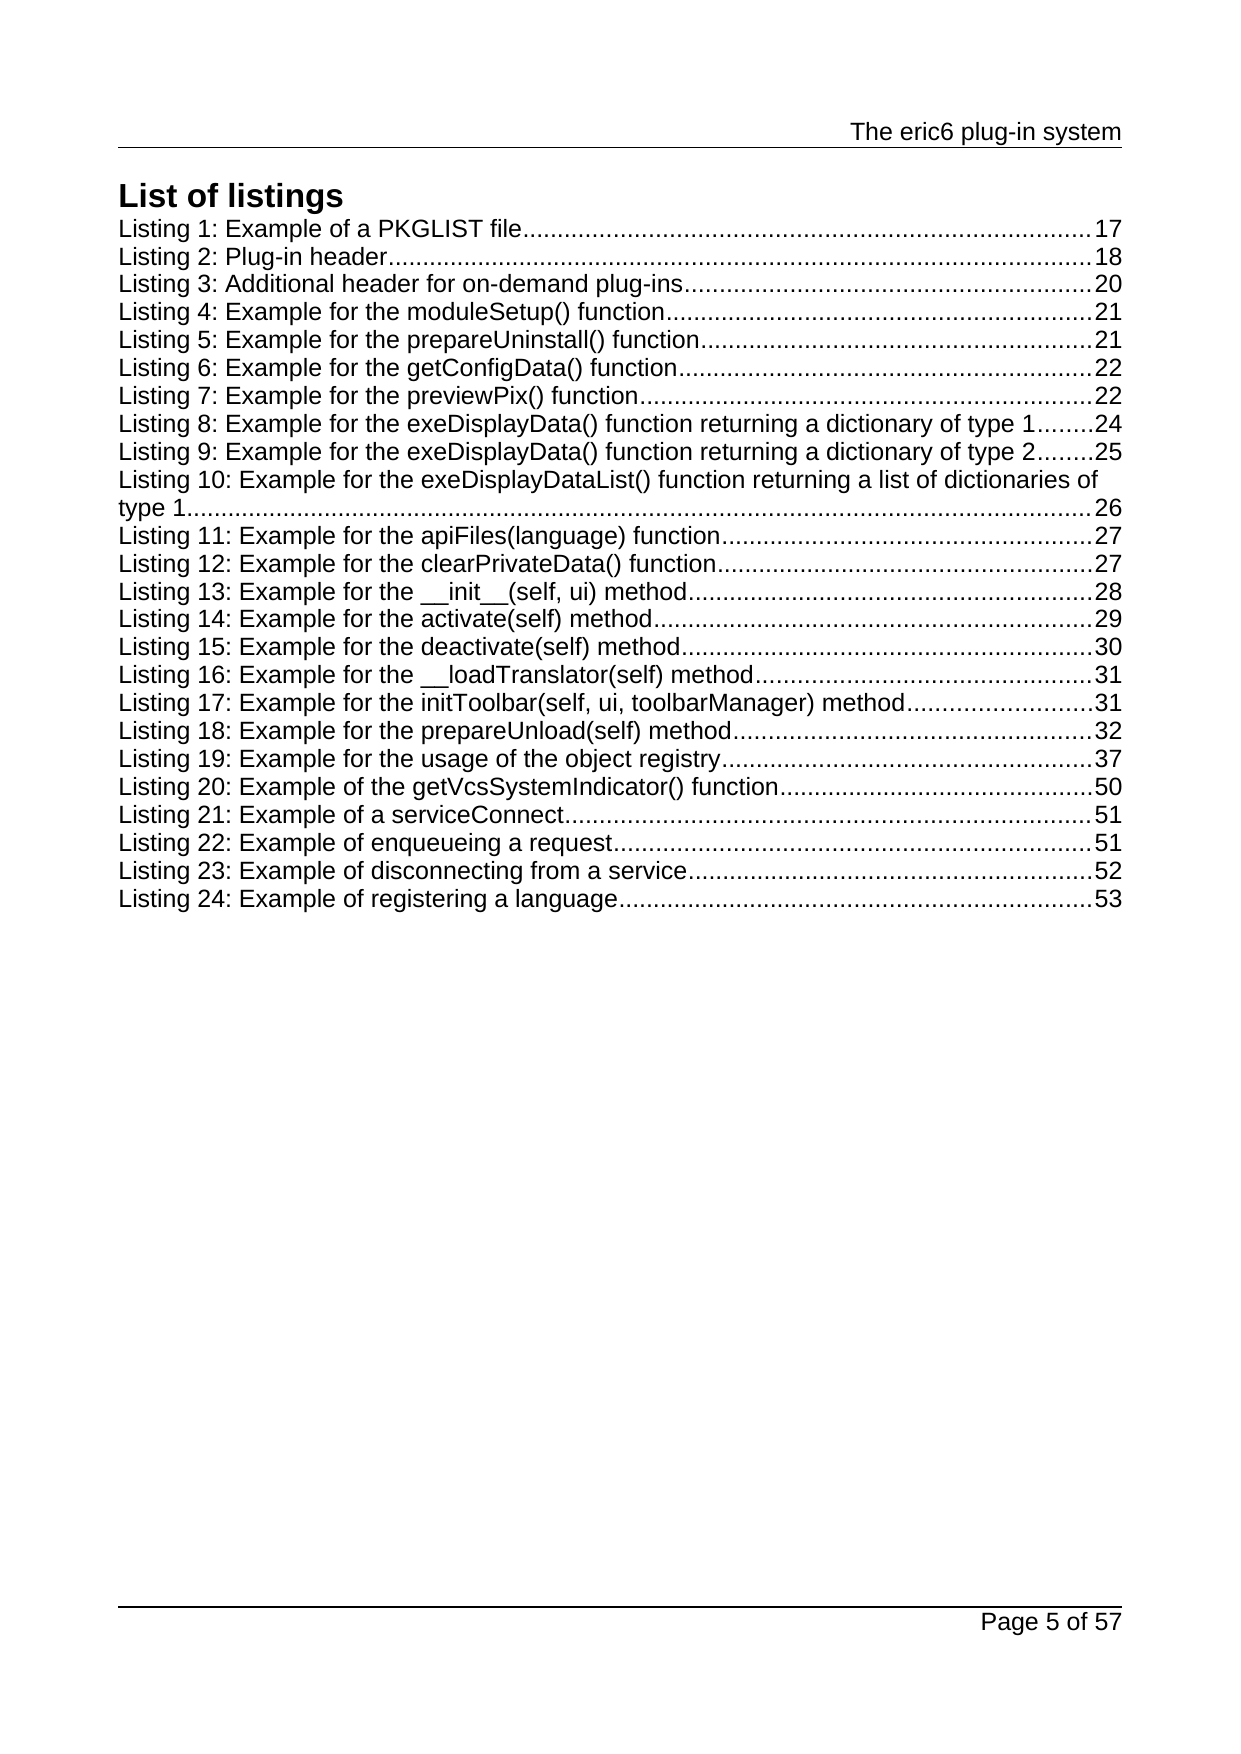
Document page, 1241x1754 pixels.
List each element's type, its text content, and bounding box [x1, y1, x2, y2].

text Listing 8: Example for the exeDisplayData() function returning a dictionary of type 1 24 [118, 410, 1122, 438]
text Listing 10: Example for the exeDisplayDataList() function returning a list of dictionaries of type 1 26 [118, 466, 1122, 521]
text Listing 18: Example for the prepareUnload(self) method 32 [118, 717, 1122, 745]
subtitle List of listings [118, 177, 1122, 214]
text Listing 6: Example for the getConfigData() function 22 [118, 354, 1122, 382]
text Listing 24: Example of registering a language 53 [118, 884, 1122, 912]
text Listing 9: Example for the exeDisplayData() function returning a dictionary of type 2 25 [118, 438, 1122, 466]
text Listing 20: Example of the getVcsSystemIndicator() function 50 [118, 773, 1122, 801]
text Listing 2: Plug-in header 18 [118, 242, 1122, 270]
text Listing 12: Example for the clearPrivateData() function 27 [118, 549, 1122, 577]
text Listing 23: Example of disconnecting from a service 52 [118, 856, 1122, 884]
text Listing 11: Example for the apiFiles(language) function 27 [118, 521, 1122, 549]
text Listing 7: Example for the previewPix() function 22 [118, 382, 1122, 410]
text Listing 22: Example of enqueueing a request 51 [118, 828, 1122, 856]
text Listing 19: Example for the usage of the object registry 37 [118, 745, 1122, 773]
text Listing 13: Example for the __init__(self, ui) method 28 [118, 577, 1122, 605]
text Listing 3: Additional header for on-demand plug-ins 20 [118, 270, 1122, 298]
text Listing 14: Example for the activate(self) method 29 [118, 605, 1122, 633]
text Listing 5: Example for the prepareUninstall() function 21 [118, 326, 1122, 354]
text Listing 4: Example for the moduleSetup() function 21 [118, 298, 1122, 326]
text Listing 16: Example for the __loadTranslator(self) method 31 [118, 661, 1122, 689]
text Listing 21: Example of a serviceConnect 51 [118, 801, 1122, 828]
text Listing 17: Example for the initToolbar(self, ui, toolbarManager) method 31 [118, 689, 1122, 717]
text Listing 1: Example of a PKGLIST file 17 [118, 214, 1122, 242]
text Listing 15: Example for the deactivate(self) method 30 [118, 633, 1122, 661]
